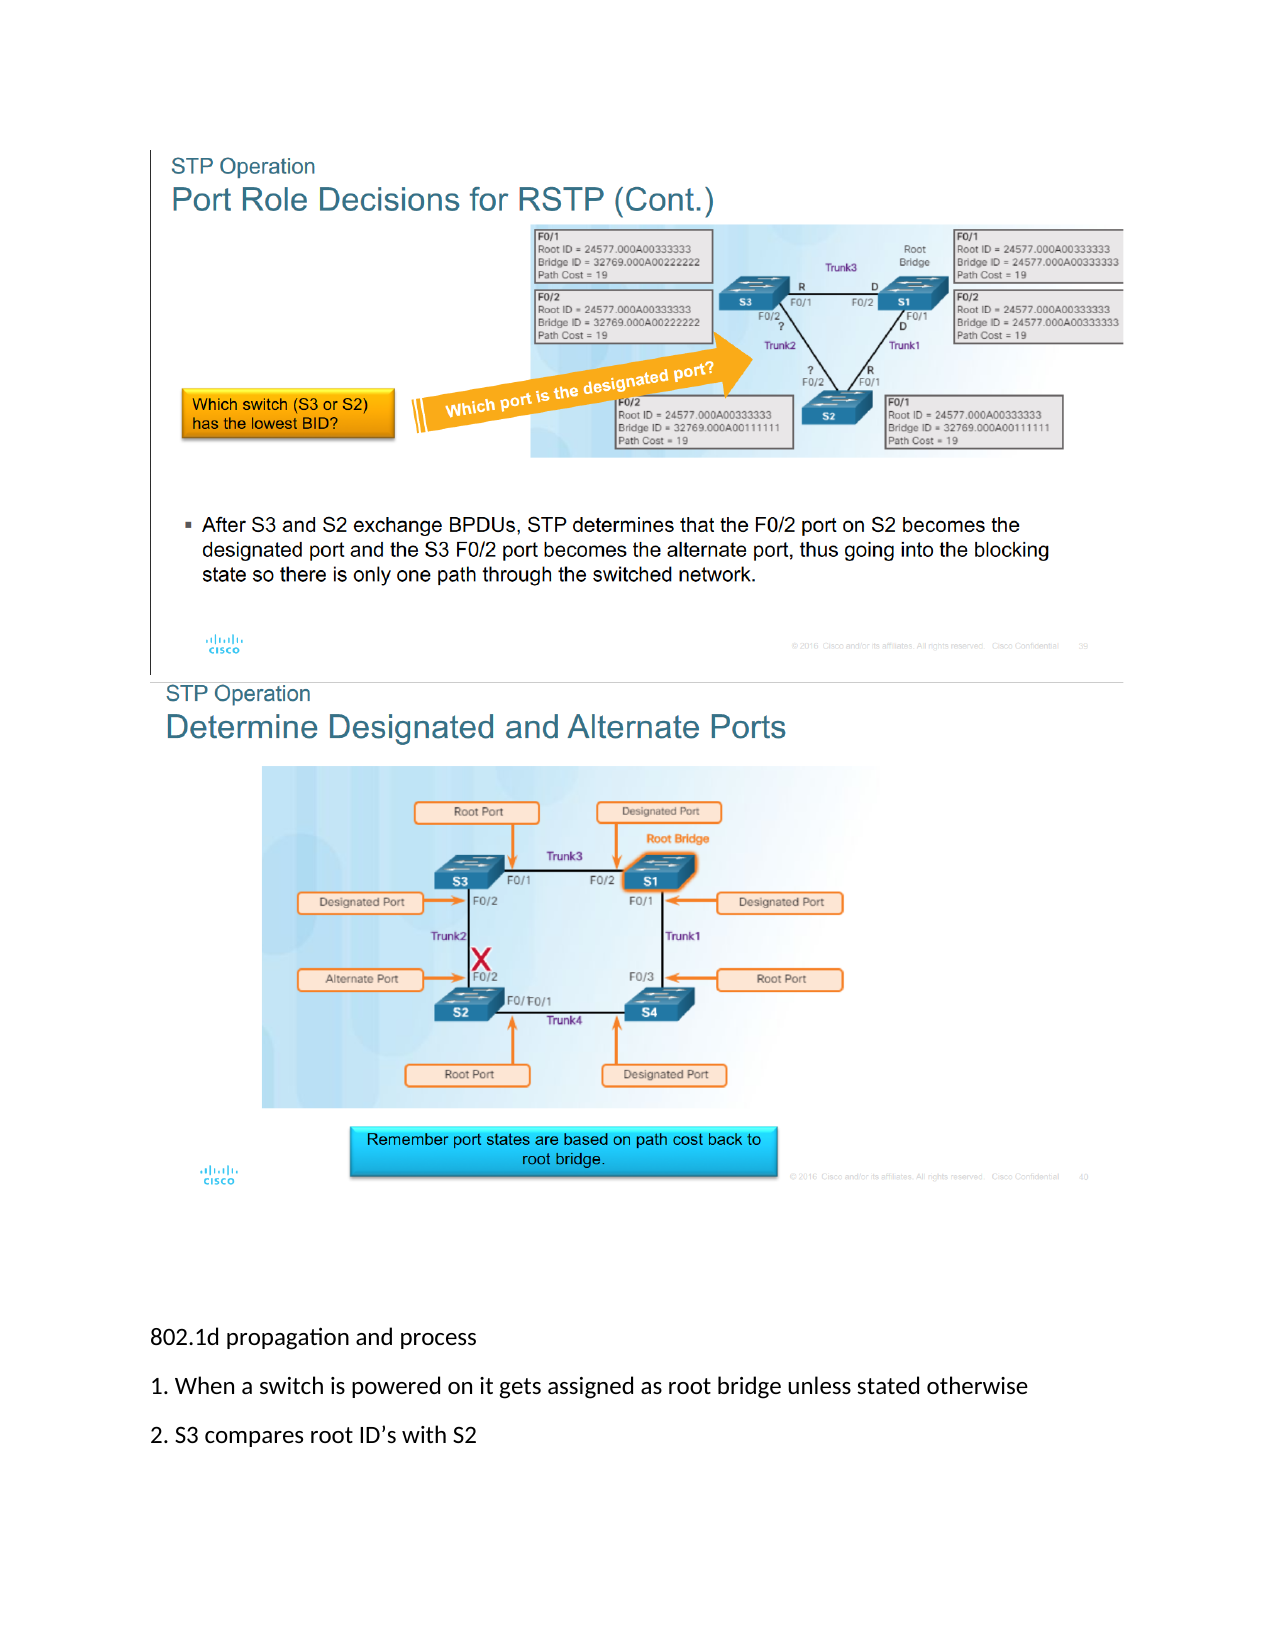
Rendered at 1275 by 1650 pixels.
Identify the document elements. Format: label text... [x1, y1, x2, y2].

text 1. When a switch is powered on it gets assigned as root bridge unless stated otherwise [150, 1370, 1125, 1401]
text 802.1d propagation and process [150, 1321, 1125, 1351]
text 2. S3 compares root ID’s with S2 [150, 1419, 1125, 1450]
